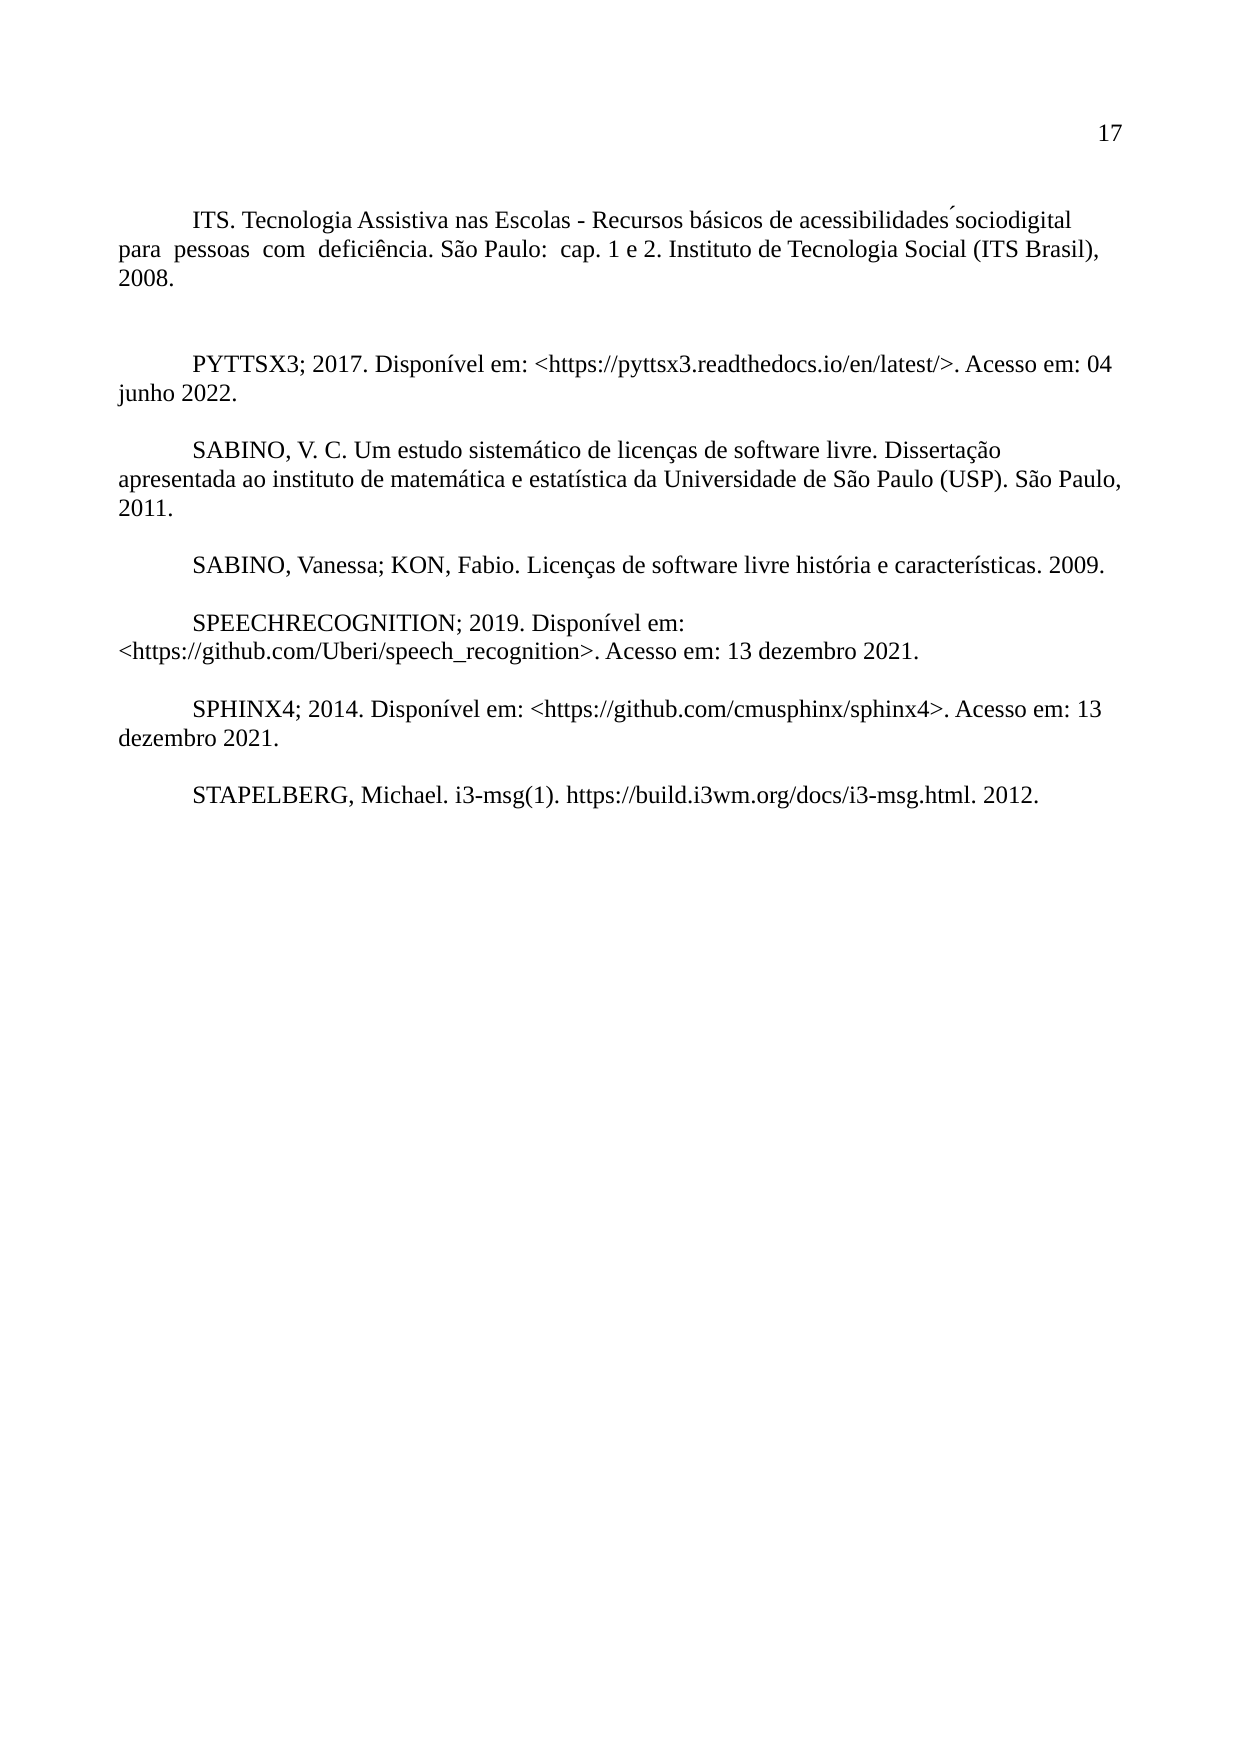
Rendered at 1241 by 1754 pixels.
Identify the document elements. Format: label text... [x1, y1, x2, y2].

text SABINO, V. C. Um estudo sistemático de licenças de software livre. Dissertação apresentada ao instituto de matemática e estatística da Universidade de São Paulo (USP). São Paulo, 2011. [118, 435, 1122, 521]
text SPHINX4; 2014. Disponível em: <https://github.com/cmusphinx/sphinx4>. Acesso em: 13 dezembro 2021. [118, 694, 1122, 751]
text SABINO, Vanessa; KON, Fabio. Licenças de software livre história e características. 2009. [118, 550, 1122, 579]
text SPEECHRECOGNITION; 2019. Disponível em: <https://github.com/Uberi/speech_recognition>. Acesso em: 13 dezembro 2021. [118, 608, 1122, 665]
text PYTTSX3; 2017. Disponível em: <https://pyttsx3.readthedocs.io/en/latest/>. Acesso em: 04 junho 2022. [118, 349, 1122, 406]
text STAPELBERG, Michael. i3-msg(1). https://build.i3wm.org/docs/i3-msg.html. 2012. [118, 780, 1122, 809]
text ITS. Tecnologia Assistiva nas Escolas - Recursos básicos de acessibilidades ́sociodigital para pessoas com deficiência. São Paulo: cap. 1 e 2. Instituto de Tecnologia Social (ITS Brasil), 2008. [118, 205, 1122, 291]
